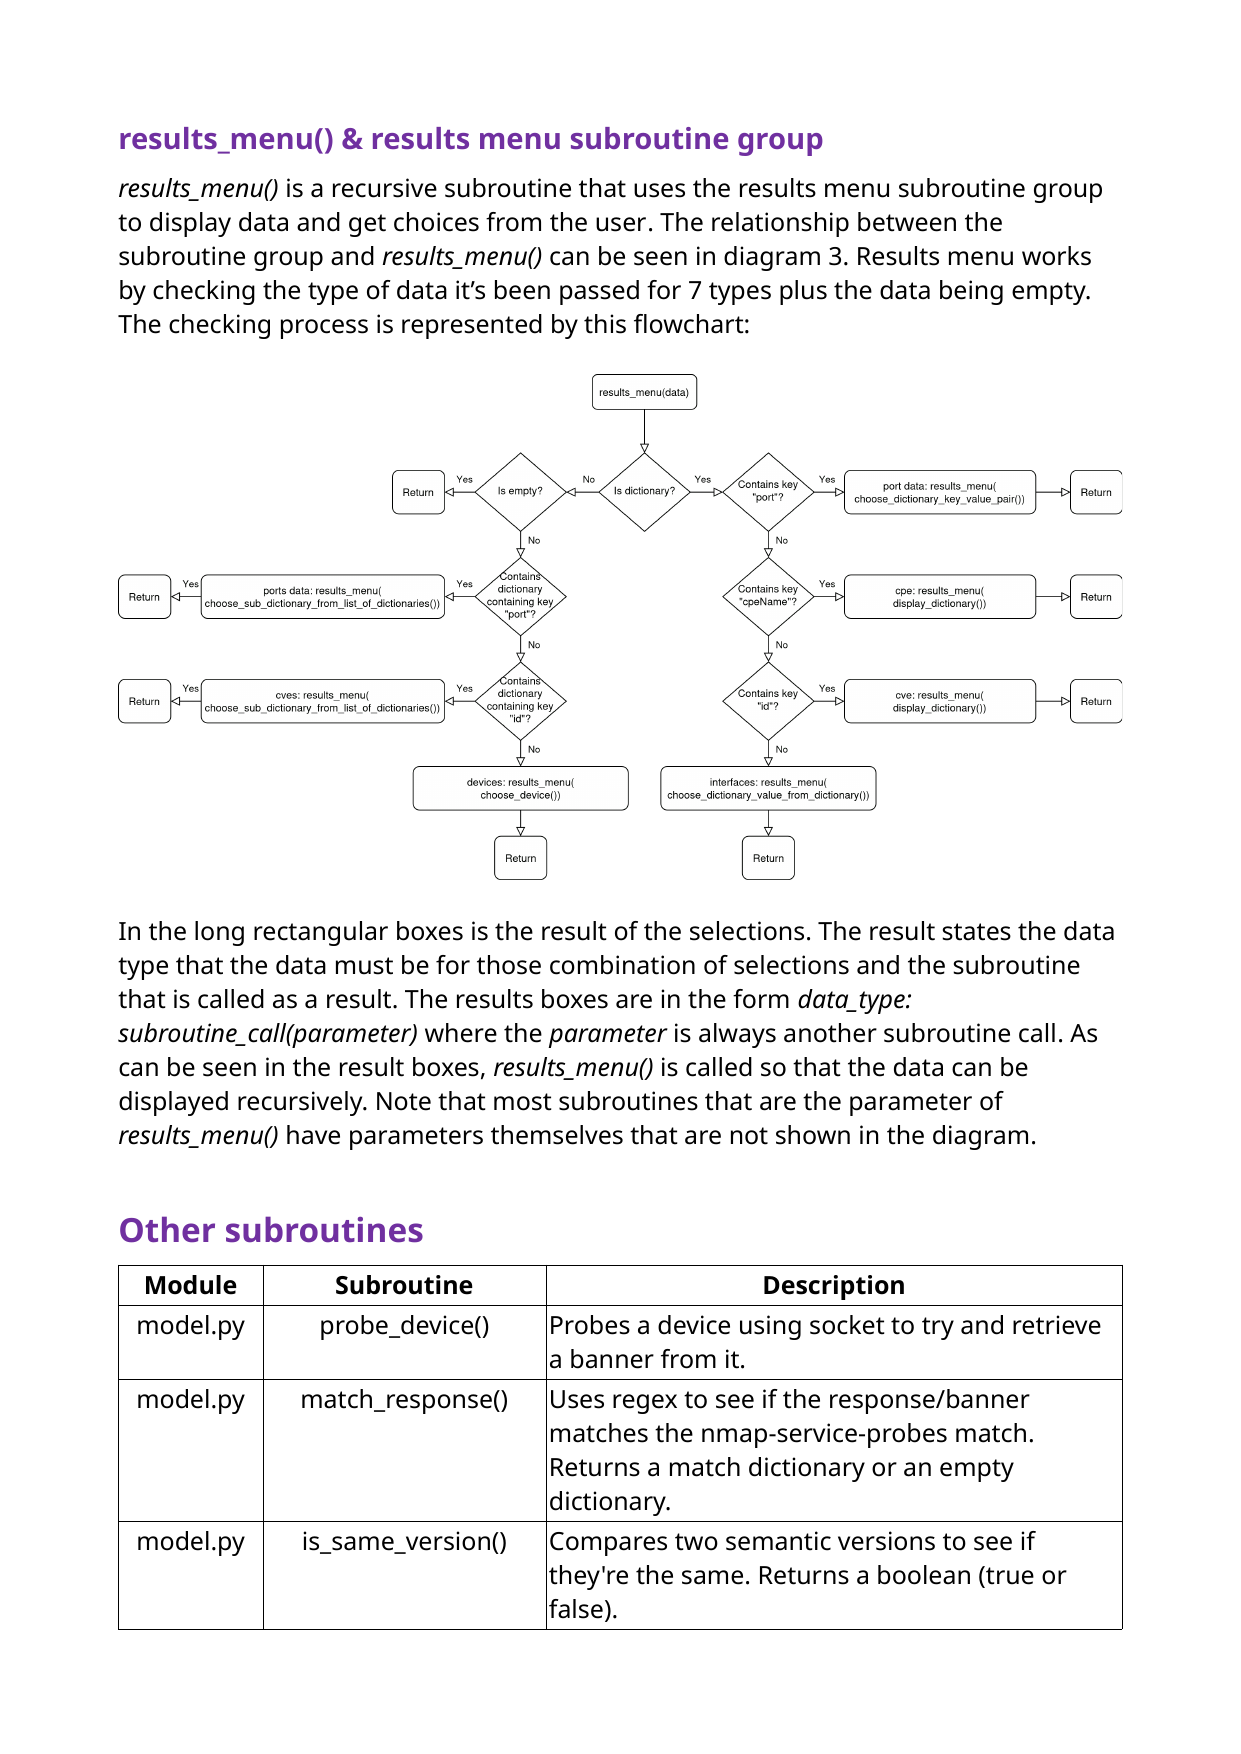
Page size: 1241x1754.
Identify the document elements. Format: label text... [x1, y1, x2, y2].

text In the long rectangular boxes is the result of the selections. The result states the data type that the data must be for those combination of selections and the subroutine that is called as a result. The results boxes are in the form data_type: subroutine_call(parameter) where the parameter is always another subroutine call. As can be seen in the result boxes, results_menu() is called so that the data can be displayed recursively. Note that most subroutines that are the parameter of results_menu() have parameters themselves that are not shown in the diagram. [118, 913, 1122, 1152]
text results_menu() is a recursive subroutine that uses the results menu subroutine group to display data and get choices from the user. The relationship between the subroutine group and results_menu() can be seen in diagram 3. Results menu works by checking the type of data it’s been passed for 7 types plus the data being empty. The checking process is represented by this flowchart: [118, 170, 1122, 341]
table_cell is_same_version() [264, 1522, 546, 1629]
table_cell model.py [119, 1380, 263, 1521]
table_cell match_response() [264, 1380, 546, 1521]
table_cell Compares two semantic versions to see if they're the same. Returns a boolean (true or false). [547, 1522, 1122, 1629]
table_cell model.py [119, 1522, 263, 1629]
picture [118, 374, 1123, 880]
table_cell model.py [119, 1306, 263, 1378]
table_cell Probes a device using socket to try and retrieve a banner from it. [547, 1306, 1122, 1378]
table_header Subroutine [264, 1266, 546, 1304]
table_header Module [119, 1266, 263, 1304]
table_header Description [547, 1266, 1122, 1304]
subtitle Other subroutines [118, 1207, 1122, 1252]
table_cell probe_device() [264, 1306, 546, 1378]
subtitle results_menu() & results menu subroutine group [118, 118, 1122, 158]
table_cell Uses regex to see if the response/banner matches the nmap-service-probes match. Returns a match dictionary or an empty dictionary. [547, 1380, 1122, 1521]
